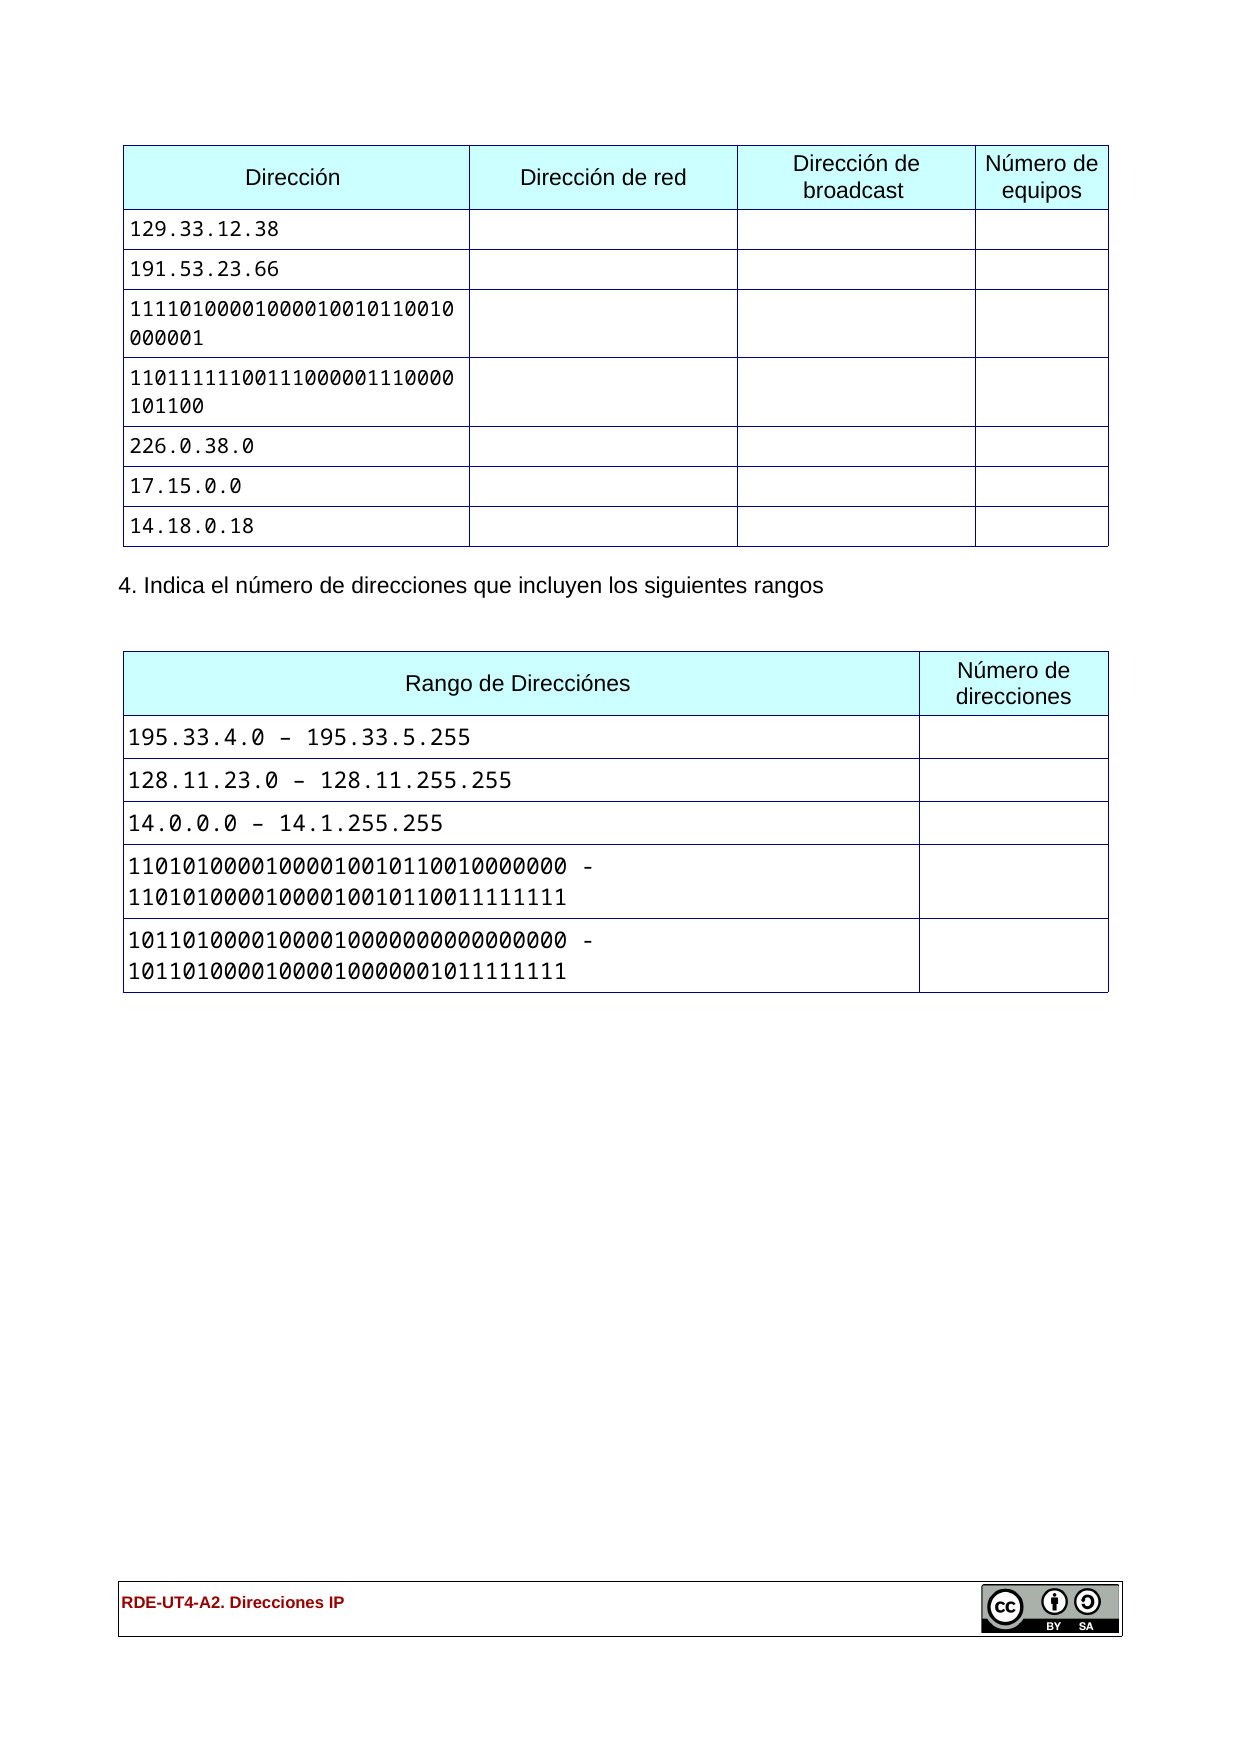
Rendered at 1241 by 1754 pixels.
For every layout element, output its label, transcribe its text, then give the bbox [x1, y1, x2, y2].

table_cell [976, 467, 1108, 506]
table_cell [738, 427, 975, 466]
table_cell [976, 210, 1108, 249]
table_cell [976, 507, 1108, 546]
table_cell [470, 290, 737, 357]
table_cell [976, 290, 1108, 357]
table_cell 14.0.0.0 – 14.1.255.255 [124, 802, 919, 844]
picture [981, 1584, 1119, 1633]
table_cell [470, 250, 737, 289]
table_cell 129.33.12.38 [124, 210, 469, 249]
table_cell [976, 250, 1108, 289]
text 4. Indica el número de direcciones que incluyen los siguientes rangos [118, 572, 1122, 598]
table_cell 14.18.0.18 [124, 507, 469, 546]
table_cell [738, 358, 975, 426]
table_cell [470, 507, 737, 546]
table_cell [470, 467, 737, 506]
table_cell [976, 427, 1108, 466]
table_header Dirección de broadcast [738, 146, 975, 209]
table_cell [738, 210, 975, 249]
table_cell [470, 210, 737, 249]
table_cell 11110100001000010010110010000001 [124, 290, 469, 357]
table_header Dirección [124, 146, 469, 209]
table_cell [920, 802, 1108, 844]
table_cell 128.11.23.0 – 128.11.255.255 [124, 759, 919, 801]
table_cell 10110100001000010000000000000000 - 10110100001000010000001011111111 [124, 919, 919, 992]
table_cell 11011111100111000001110000101100 [124, 358, 469, 426]
table_header Número de equipos [976, 146, 1108, 209]
table_header Rango de Direcciónes [124, 652, 919, 715]
table_cell 195.33.4.0 – 195.33.5.255 [124, 716, 919, 758]
table_cell [920, 716, 1108, 758]
table_cell [920, 759, 1108, 801]
table_header Número de direcciones [920, 652, 1108, 715]
table_cell [738, 290, 975, 357]
table_cell [470, 427, 737, 466]
table_cell [976, 358, 1108, 426]
table_cell 17.15.0.0 [124, 467, 469, 506]
table_cell [920, 919, 1108, 992]
table_cell [920, 845, 1108, 918]
table_cell 11010100001000010010110010000000 - 11010100001000010010110011111111 [124, 845, 919, 918]
table_cell [738, 507, 975, 546]
table_cell 191.53.23.66 [124, 250, 469, 289]
table_cell 226.0.38.0 [124, 427, 469, 466]
table_cell [470, 358, 737, 426]
table_cell [738, 250, 975, 289]
table_header Dirección de red [470, 146, 737, 209]
table_cell [738, 467, 975, 506]
